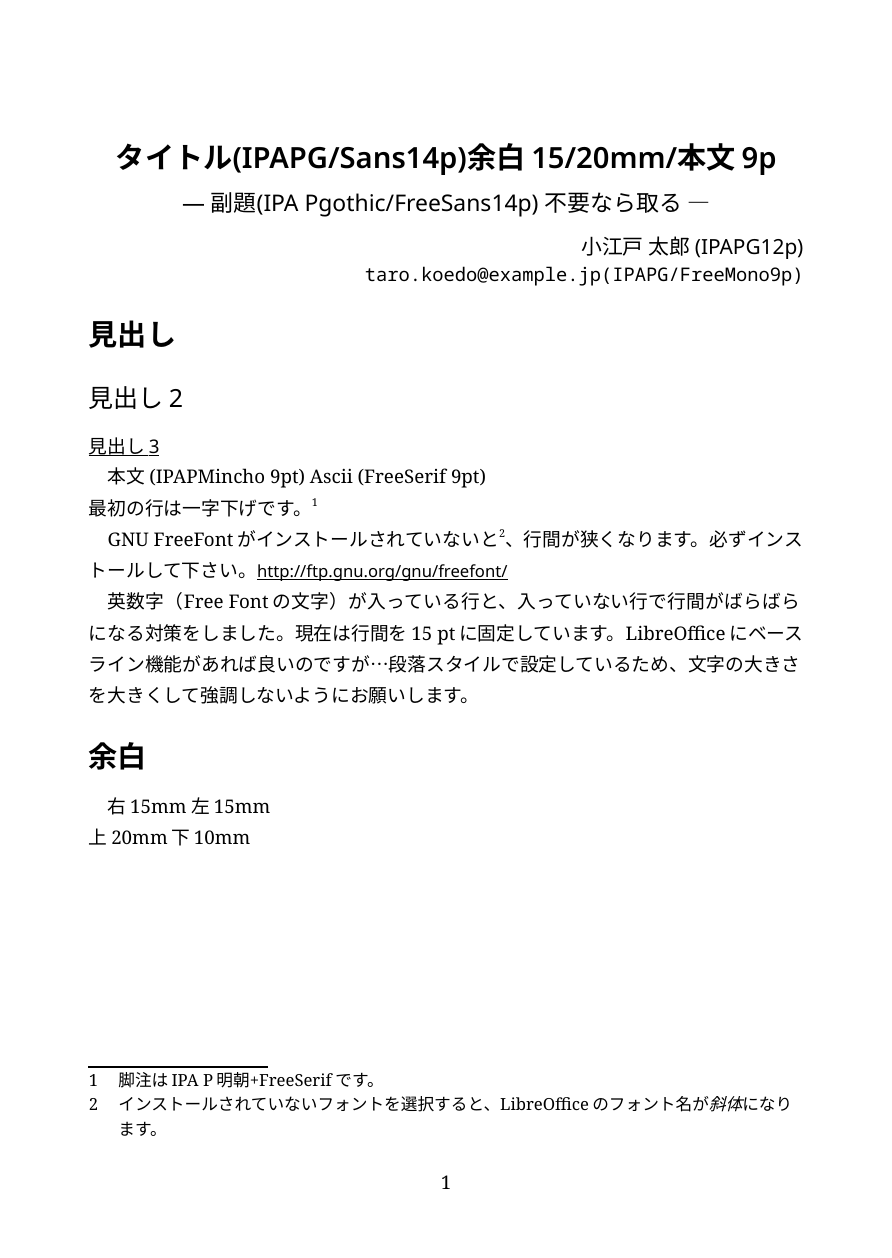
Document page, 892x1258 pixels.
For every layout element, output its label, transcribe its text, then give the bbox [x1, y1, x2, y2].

text taro.koedo@example.jp(IPAPG/FreeMono9p) [88, 261, 803, 286]
text GNU FreeFontがインストールされていないと、行間が狭くなります。必ずインストールして下さい。http://ftp.gnu.org/gnu/freefont/ [88, 521, 803, 584]
text 小江戸 太郎 (IPAPG12p) [88, 231, 803, 261]
subtitle 見出し3 [88, 431, 803, 459]
subtitle ― 副題(IPA Pgothic/FreeSans14p) 不要なら取る ― [88, 185, 803, 218]
subtitle 見出し2 [88, 379, 803, 415]
subtitle 見出し [88, 311, 803, 354]
text 英数字（Free Fontの文字）が入っている行と、入っていない行で行間がばらばらになる対策をしました。現在は行間を15 ptに固定しています。LibreOfficeにベースライン機能があれば良いのですが…段落スタイルで設定しているため、文字の大きさを大きくして強調しないようにお願いします。 [88, 584, 803, 709]
text 右15mm 左15mm 上20mm下10mm [88, 788, 803, 851]
text 脚注はIPA P明朝+FreeSerifです。 [88, 1067, 803, 1091]
text 本文 (IPAPMincho 9pt) Ascii (FreeSerif 9pt) 最初の行は一字下げです。 [88, 459, 803, 521]
subtitle 余白 [88, 734, 803, 776]
text インストールされていないフォントを選択すると、LibreOfficeのフォント名が斜体になります。 [88, 1091, 803, 1140]
title タイトル(IPAPG/Sans14p)余白15/20mm/本文9p [88, 134, 803, 177]
